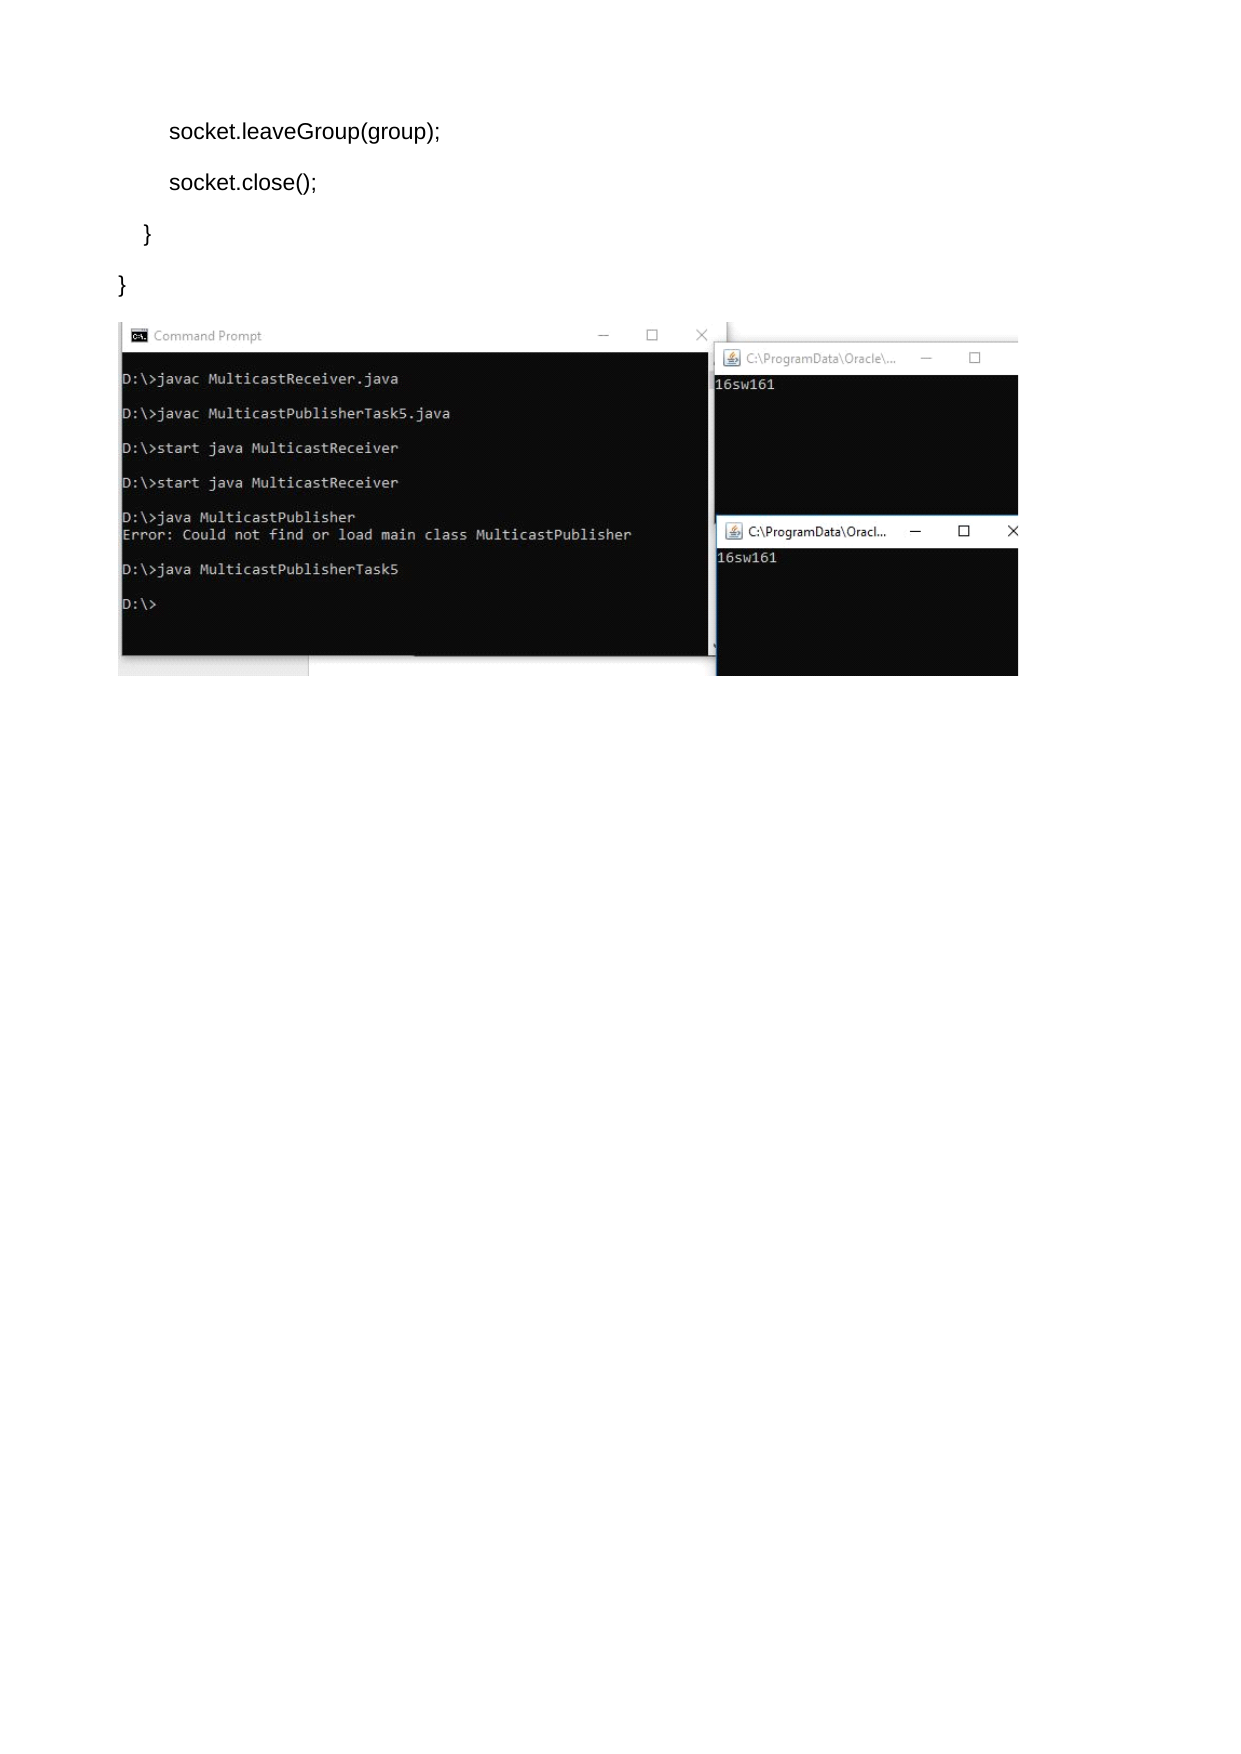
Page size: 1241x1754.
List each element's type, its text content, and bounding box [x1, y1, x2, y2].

text socket.leaveGroup(group); [118, 118, 1122, 144]
text socket.close(); [118, 169, 1122, 196]
text } [118, 271, 1122, 298]
text } [118, 220, 1122, 247]
